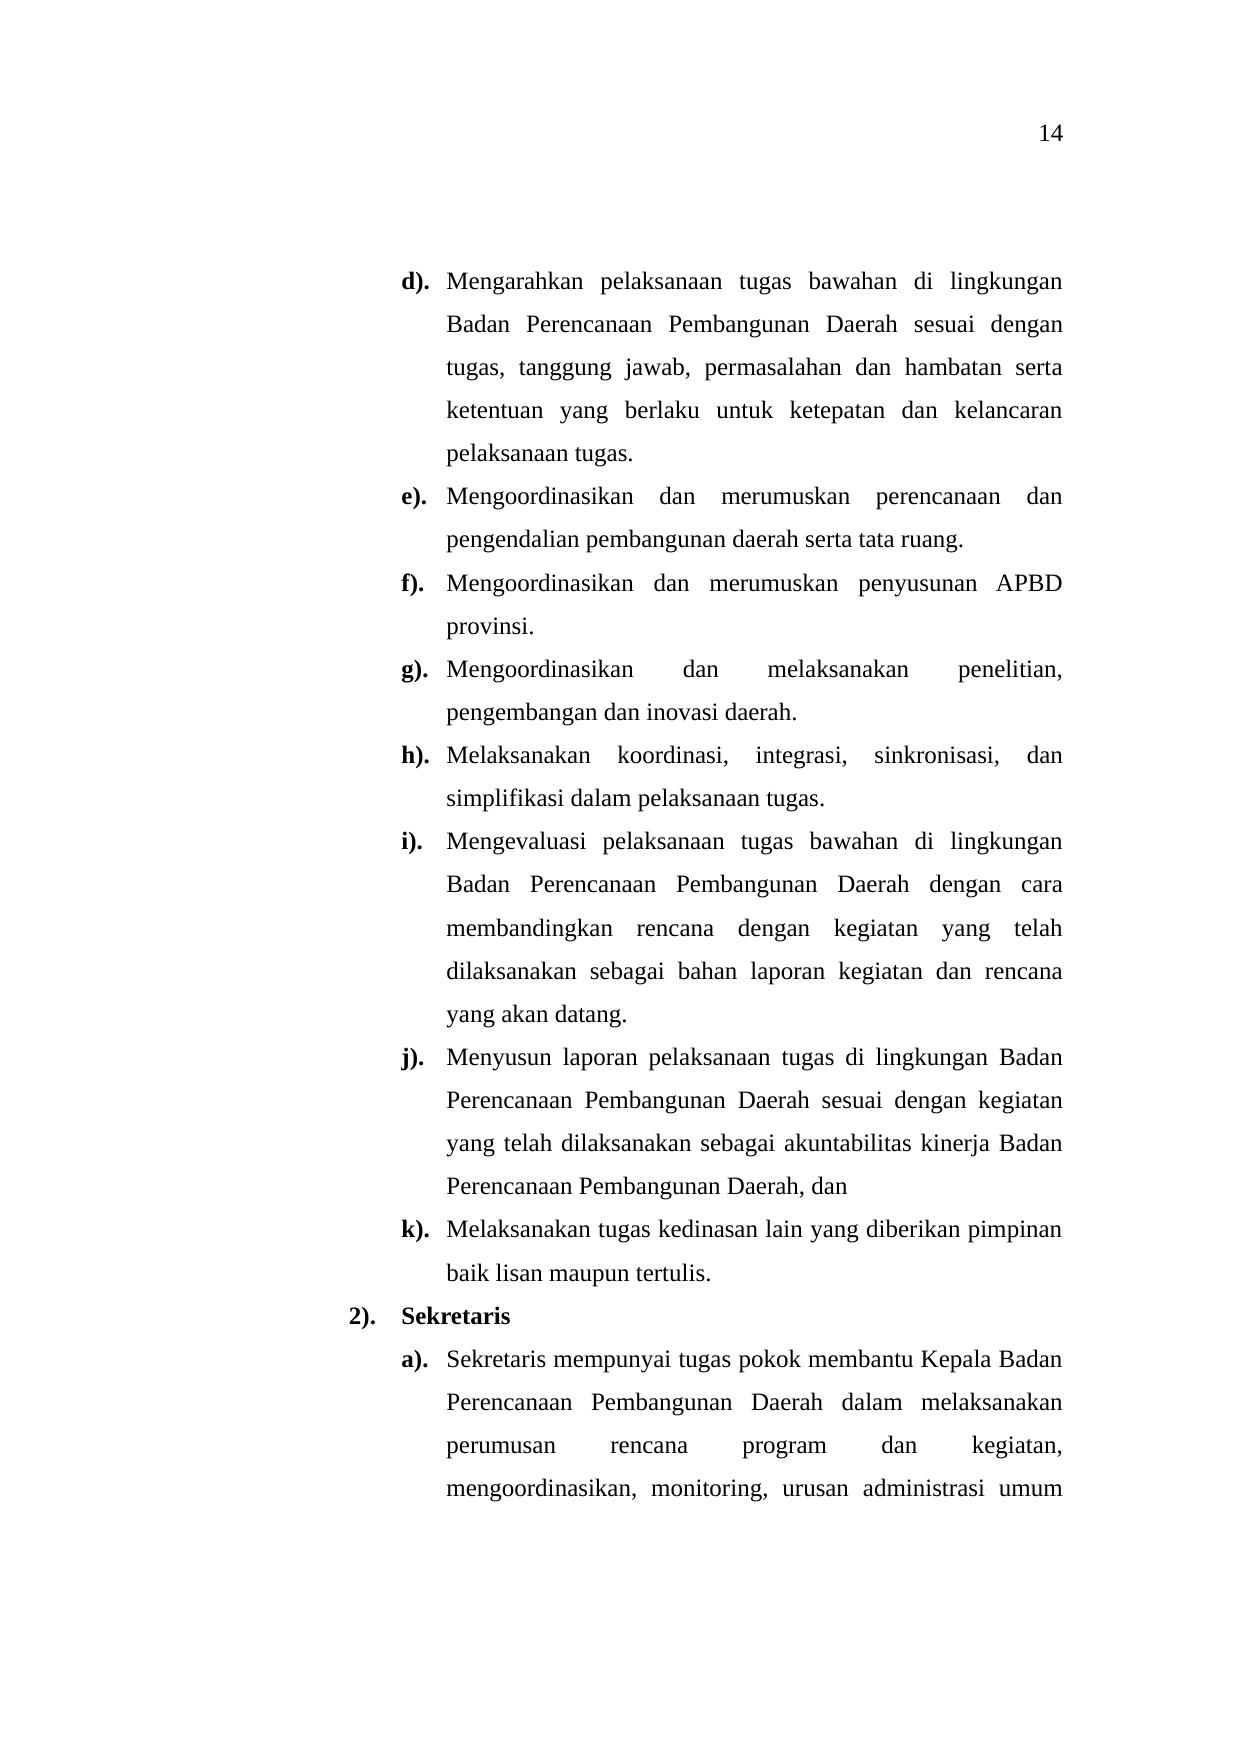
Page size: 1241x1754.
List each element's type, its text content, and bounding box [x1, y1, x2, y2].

list Menyusun laporan pelaksanaan tugas di lingkungan Badan Perencanaan Pembangunan Daerah sesuai dengan kegiatan yang telah dilaksanakan sebagai akuntabilitas kinerja Badan Perencanaan Pembangunan Daerah, dan [401, 1042, 1063, 1200]
list Mengoordinasikan dan melaksanakan penelitian, pengembangan dan inovasi daerah. [401, 654, 1063, 726]
list Melaksanakan tugas kedinasan lain yang diberikan pimpinan baik lisan maupun tertulis. [401, 1214, 1063, 1286]
list Mengevaluasi pelaksanaan tugas bawahan di lingkungan Badan Perencanaan Pembangunan Daerah dengan cara membandingkan rencana dengan kegiatan yang telah dilaksanakan sebagai bahan laporan kegiatan dan rencana yang akan datang. [401, 826, 1063, 1028]
list Mengarahkan pelaksanaan tugas bawahan di lingkungan Badan Perencanaan Pembangunan Daerah sesuai dengan tugas, tanggung jawab, permasalahan dan hambatan serta ketentuan yang berlaku untuk ketepatan dan kelancaran pelaksanaan tugas. [401, 266, 1063, 467]
list Mengoordinasikan dan merumuskan penyusunan APBD provinsi. [401, 568, 1063, 639]
list Sekretaris mempunyai tugas pokok membantu Kepala Badan Perencanaan Pembangunan Daerah dalam melaksanakan perumusan rencana program dan kegiatan, mengoordinasikan, monitoring, urusan administrasi umum [401, 1344, 1063, 1502]
list Melaksanakan koordinasi, integrasi, sinkronisasi, dan simplifikasi dalam pelaksanaan tugas. [401, 740, 1063, 812]
list Mengoordinasikan dan merumuskan perencanaan dan pengendalian pembangunan daerah serta tata ruang. [401, 481, 1063, 553]
list Sekretaris [349, 1301, 1063, 1329]
